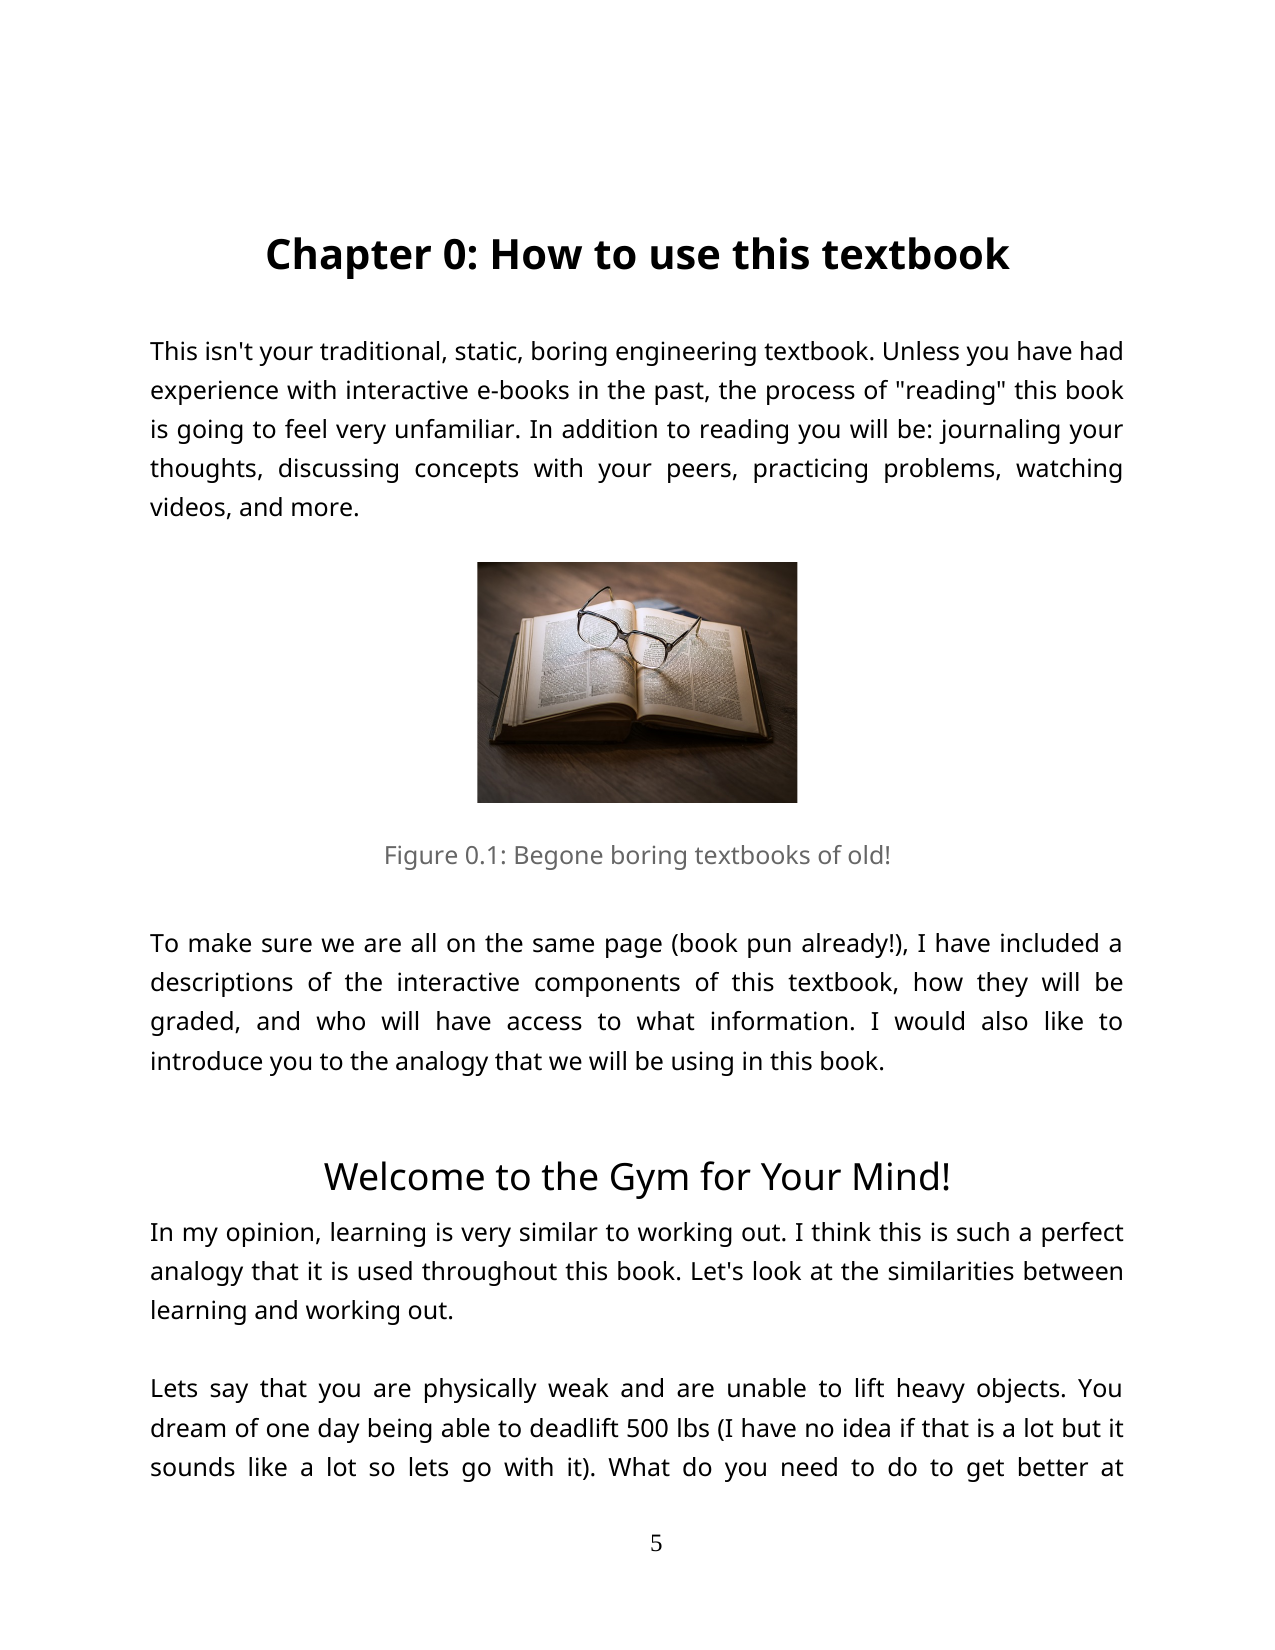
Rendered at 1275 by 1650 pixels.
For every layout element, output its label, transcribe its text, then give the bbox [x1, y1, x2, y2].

text This isn't your traditional, static, boring engineering textbook. Unless you have had experience with interactive e-books in the past, the process of "reading" this book is going to feel very unfamiliar. In addition to reading you will be: journaling your thoughts, discussing concepts with your peers, practicing problems, watching videos, and more. [150, 333, 1125, 524]
text Lets say that you are physically weak and are unable to lift heavy objects. You dream of one day being able to deadlift 500 lbs (I have no idea if that is a lot but it sounds like a lot so lets go with it). What do you need to do to get better at [150, 1371, 1125, 1483]
text In my opinion, learning is very similar to working out. I think this is such a perfect analogy that it is used throughout this book. Let's look at the similarities between learning and working out. [150, 1214, 1125, 1327]
text Figure 0.1: Begone boring textbooks of old! [150, 838, 1125, 872]
subtitle Welcome to the Gym for Your Mind! [150, 1151, 1125, 1202]
text To make sure we are all on the same page (book pun already!), I have included a descriptions of the interactive components of this textbook, how they will be graded, and who will have access to what information. I would also like to introduce you to the analogy that we will be using in this book. [150, 926, 1125, 1077]
text Chapter 0: How to use this textbook [150, 225, 1125, 282]
picture [477, 562, 798, 803]
